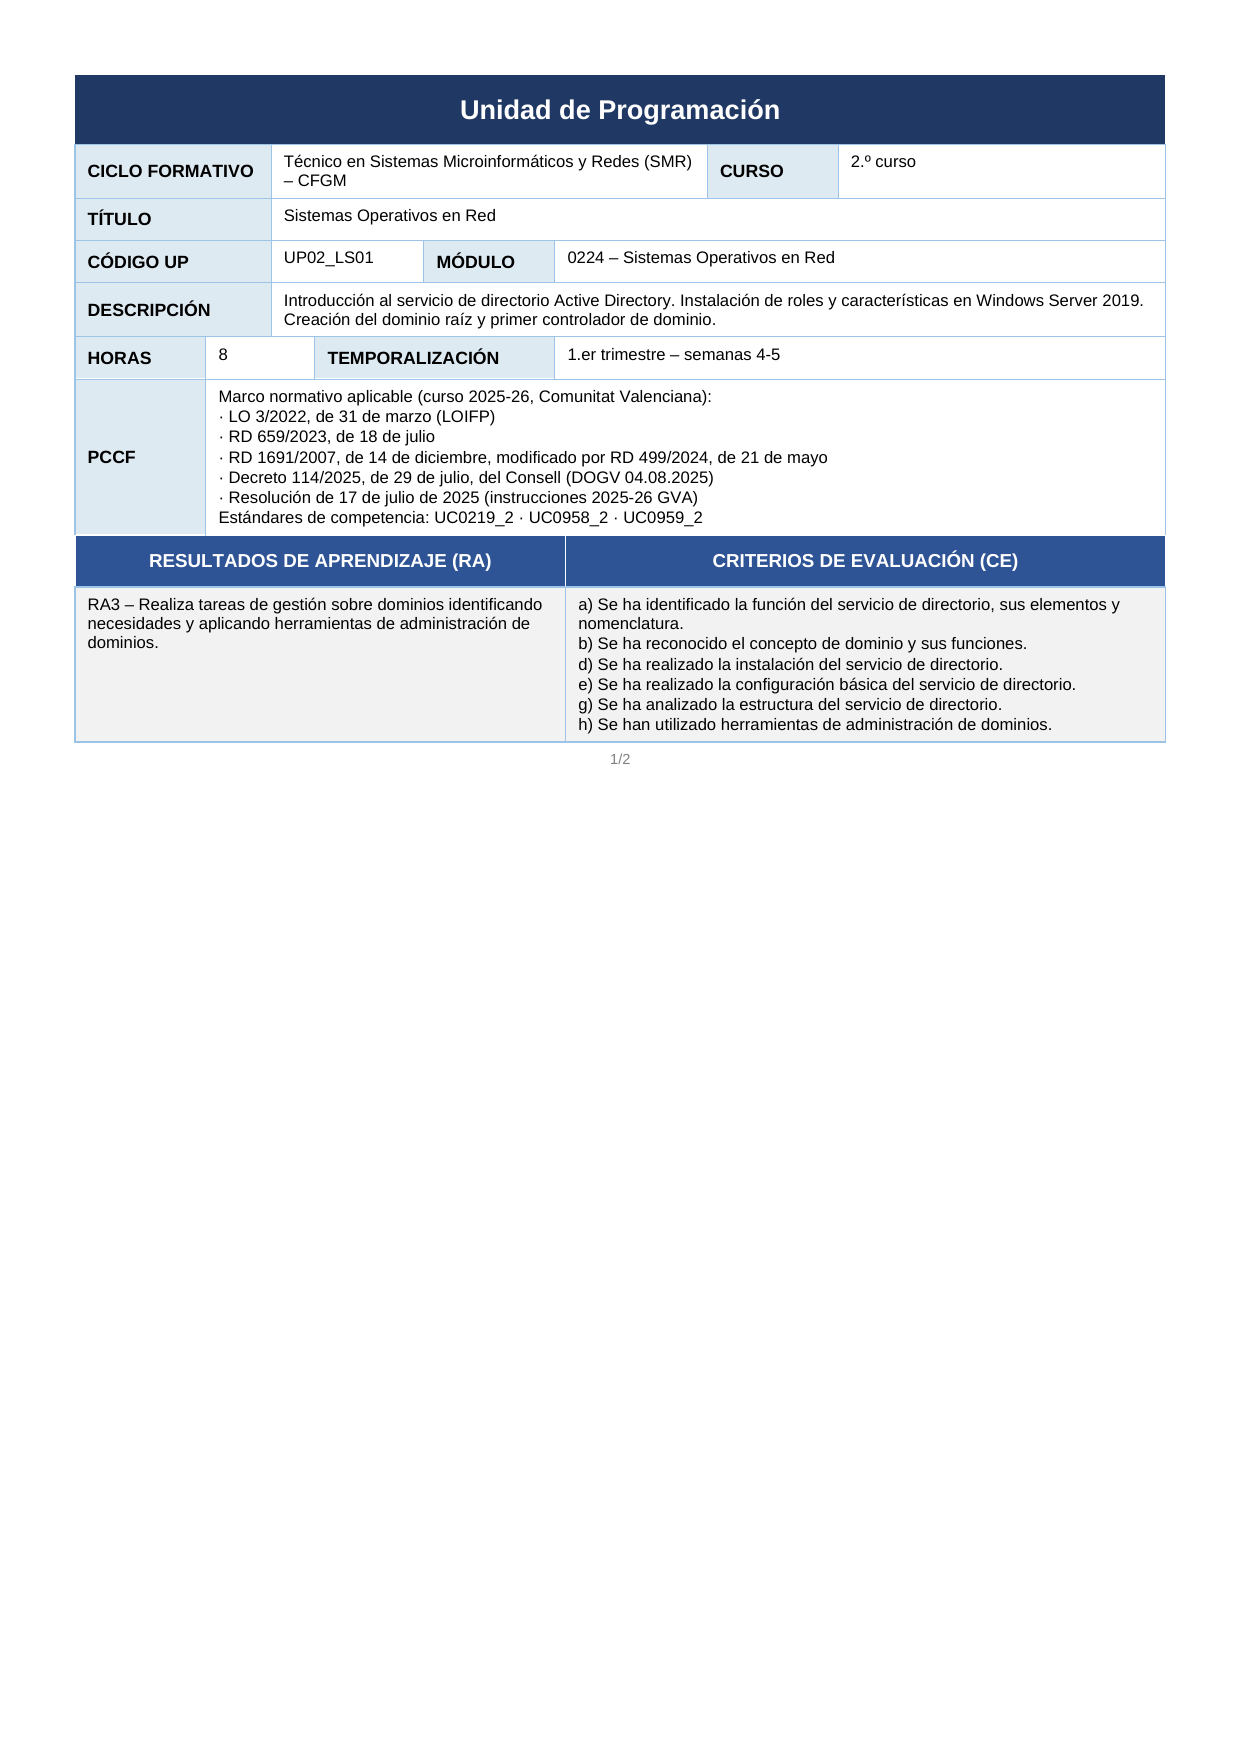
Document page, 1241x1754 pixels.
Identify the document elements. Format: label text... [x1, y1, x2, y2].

table_cell 1.er trimestre – semanas 4-5 [555, 337, 1165, 378]
table_cell 8 [206, 337, 314, 378]
table_cell RESULTADOS DE APRENDIZAJE (RA) [76, 536, 565, 586]
table_cell Introducción al servicio de directorio Active Directory. Instalación de roles y características en Windows Server 2019. Creación del dominio raíz y primer controlador de dominio. [272, 283, 1165, 336]
table_cell DESCRIPCIÓN [76, 283, 271, 336]
table_cell Técnico en Sistemas Microinformáticos y Redes (SMR) – CFGM [272, 145, 707, 198]
table_cell TÍTULO [76, 199, 271, 240]
table_cell CICLO FORMATIVO [76, 145, 271, 198]
table_cell CURSO [708, 145, 838, 198]
table_cell Sistemas Operativos en Red [272, 199, 1165, 240]
table_cell TEMPORALIZACIÓN [315, 337, 554, 378]
table_cell Marco normativo aplicable (curso 2025-26, Comunitat Valenciana): · LO 3/2022, de 31 de marzo (LOIFP) · RD 659/2023, de 18 de julio · RD 1691/2007, de 14 de diciembre, modificado por RD 499/2024, de 21 de mayo · Decreto 114/2025, de 29 de julio, del Consell (DOGV 04.08.2025) · Resolución de 17 de julio de 2025 (instrucciones 2025-26 GVA) Estándares de competencia: UC0219_2 · UC0958_2 · UC0959_2 [206, 380, 1165, 534]
table_cell HORAS [76, 337, 205, 378]
table_cell 0224 – Sistemas Operativos en Red [555, 241, 1165, 282]
text 1/2 [75, 751, 1165, 767]
table_header Unidad de Programación [75, 75, 1165, 144]
table_cell CÓDIGO UP [76, 241, 271, 282]
table_cell a) Se ha identificado la función del servicio de directorio, sus elementos y nomenclatura. b) Se ha reconocido el concepto de dominio y sus funciones. d) Se ha realizado la instalación del servicio de directorio. e) Se ha realizado la configuración básica del servicio de directorio. g) Se ha analizado la estructura del servicio de directorio. h) Se han utilizado herramientas de administración de dominios. [566, 588, 1165, 741]
table_cell CRITERIOS DE EVALUACIÓN (CE) [566, 536, 1165, 586]
table_cell RA3 – Realiza tareas de gestión sobre dominios identificando necesidades y aplicando herramientas de administración de dominios. [76, 588, 565, 741]
table_cell 2.º curso [839, 145, 1165, 198]
table_cell PCCF [76, 380, 205, 534]
table_cell MÓDULO [424, 241, 554, 282]
table_cell UP02_LS01 [272, 241, 423, 282]
